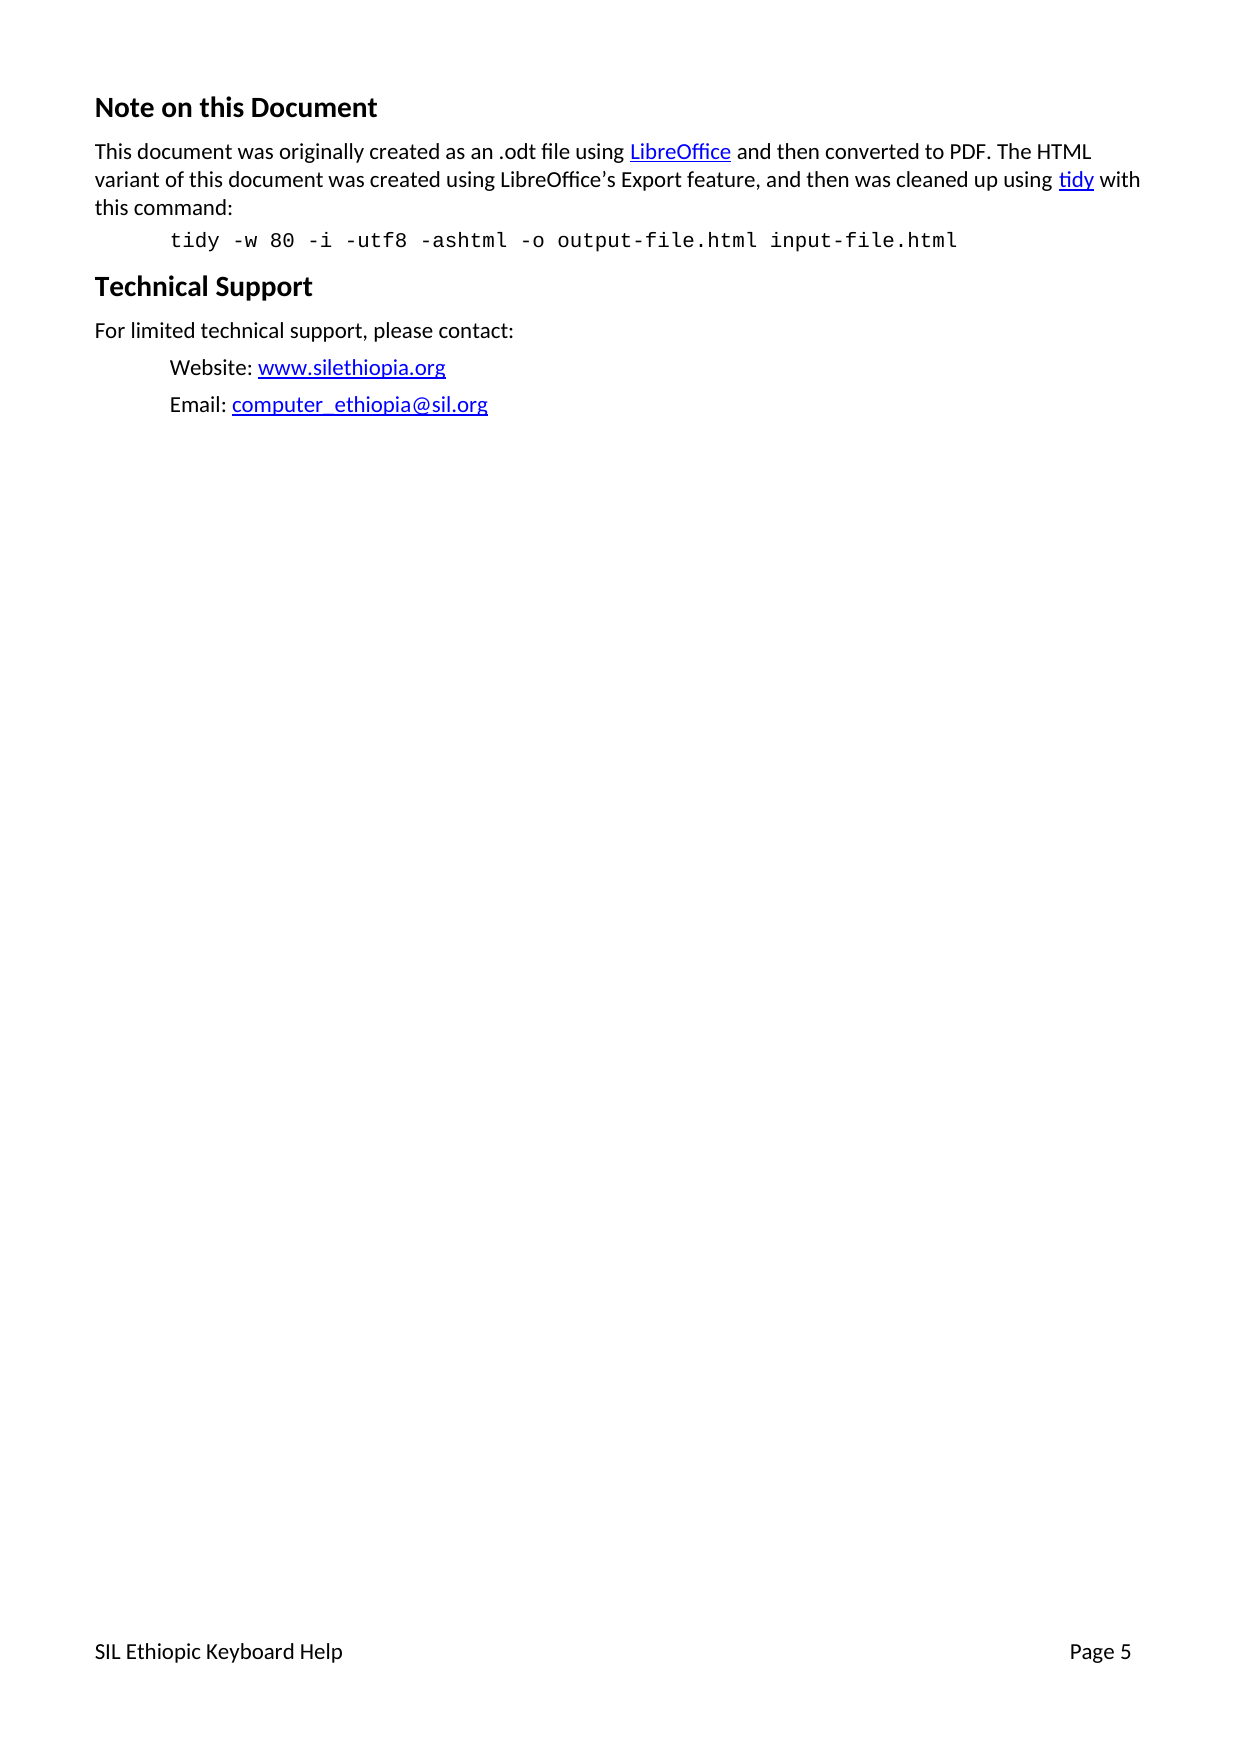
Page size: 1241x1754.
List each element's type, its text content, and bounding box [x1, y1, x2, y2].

text Email: computer_ethiopia@sil.org [94, 390, 1146, 418]
text This document was originally created as an .odt file using LibreOffice and then converted to PDF. The HTML variant of this document was created using LibreOffice’s Export feature, and then was cleaned up using tidy with this command: [94, 137, 1146, 221]
text tidy -w 80 -i -utf8 -ashtml -o output-file.html input-file.html [94, 230, 1146, 253]
text For limited technical support, please contact: [94, 316, 1146, 344]
text Website: www.silethiopia.org [94, 353, 1146, 381]
subtitle Technical Support [94, 268, 1146, 304]
subtitle Note on this Document [94, 88, 1146, 124]
